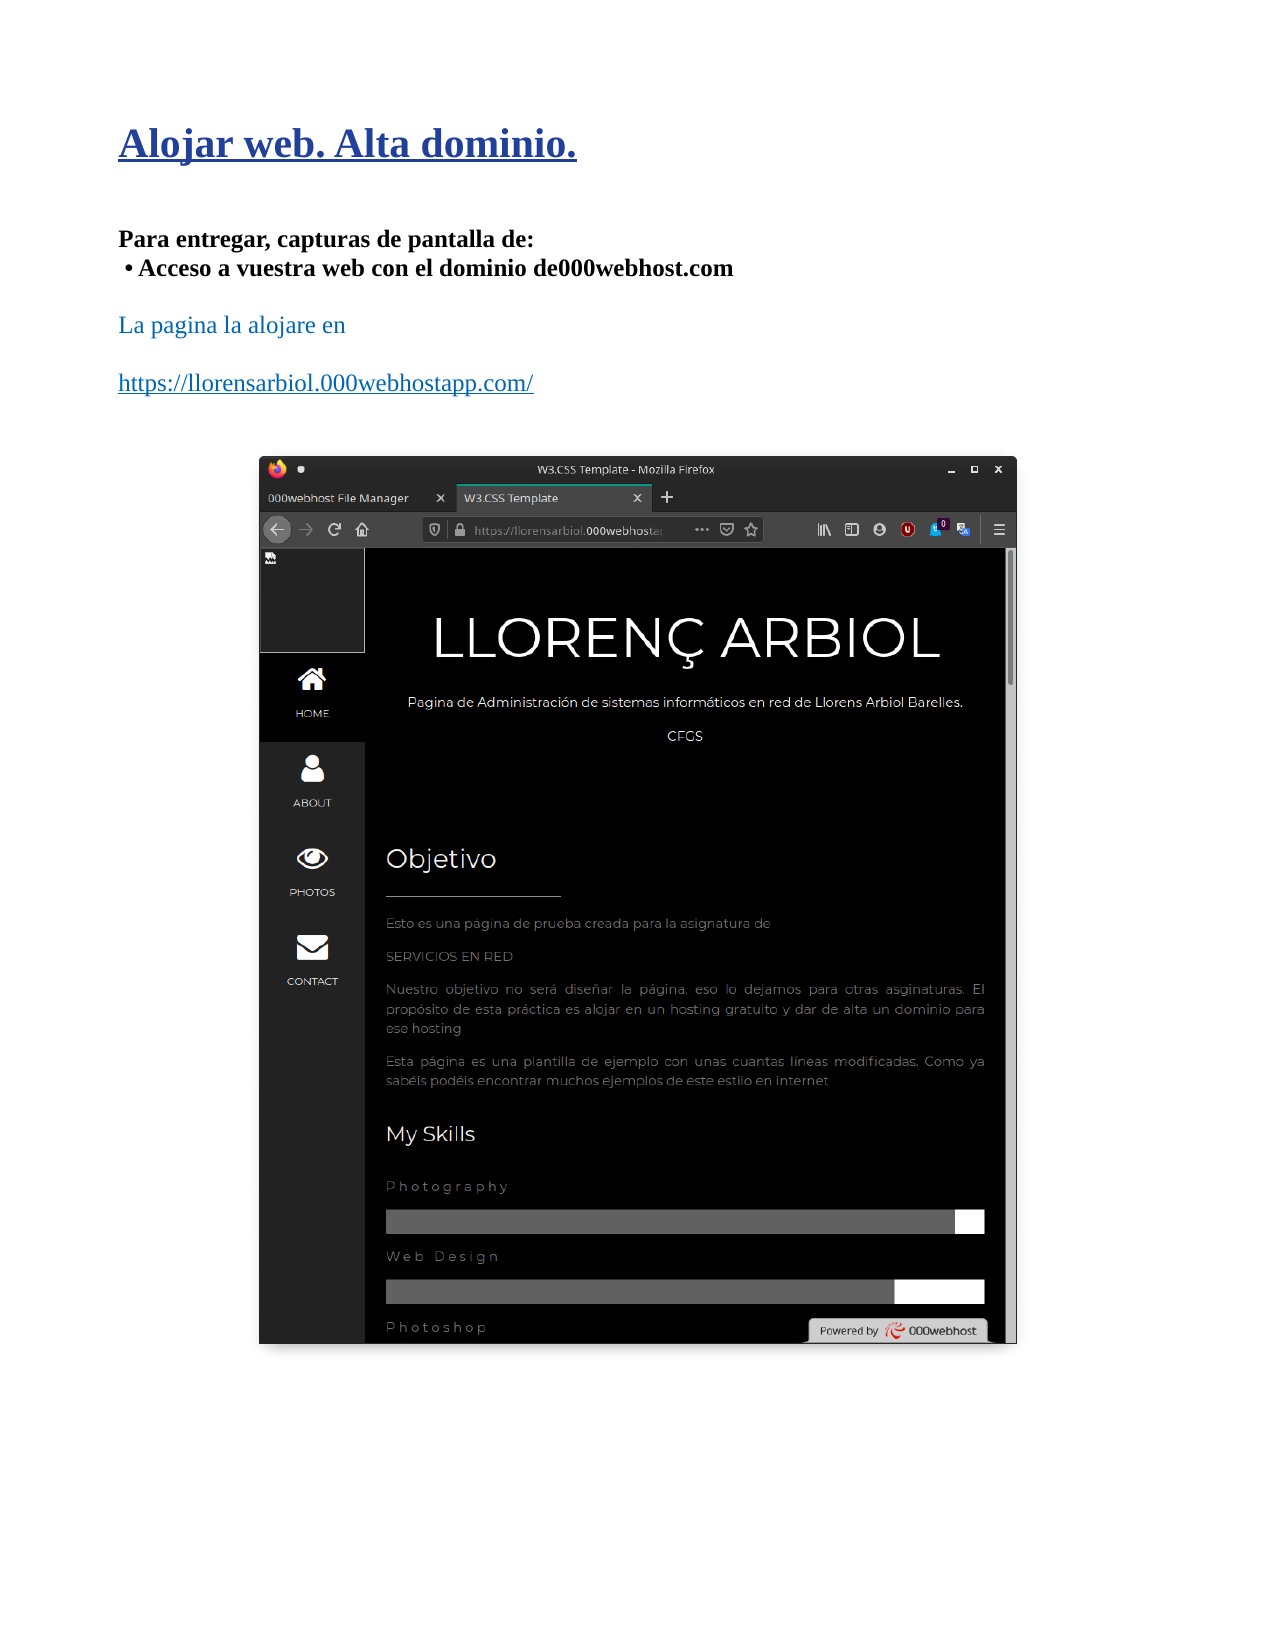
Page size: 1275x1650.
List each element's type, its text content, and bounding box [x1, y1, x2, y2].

text La pagina la alojare en [118, 311, 1157, 339]
text https://llorensarbiol.000webhostapp.com/ [118, 368, 1157, 397]
picture [193, 425, 1082, 1418]
text Para entregar, capturas de pantalla de: [118, 224, 1157, 253]
text • Acceso a vuestra web con el dominio de000webhost.com [118, 253, 1157, 282]
